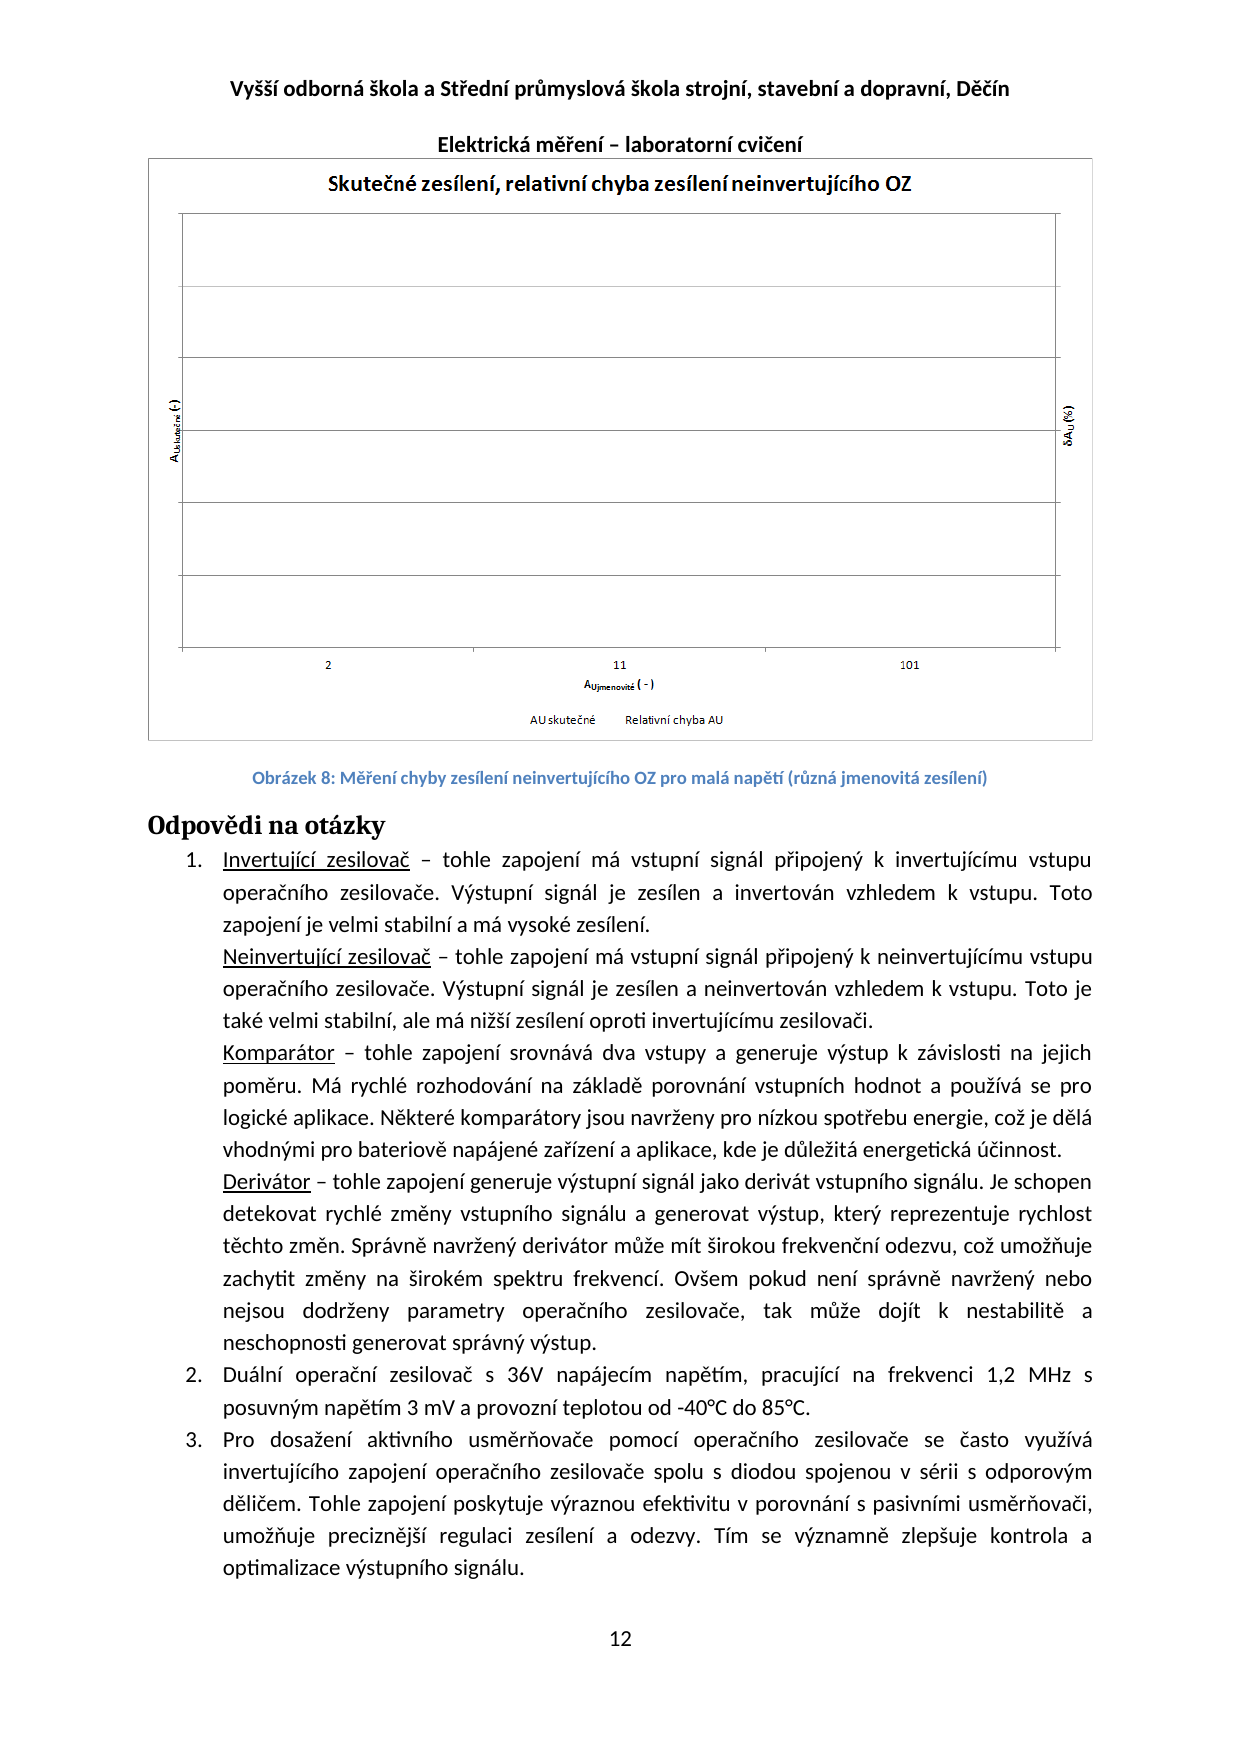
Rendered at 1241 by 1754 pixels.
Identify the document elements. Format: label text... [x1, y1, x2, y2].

list Neinvertující zesilovač – tohle zapojení má vstupní signál připojený k neinvertujícímu vstupu operačního zesilovače. Výstupní signál je zesílen a neinvertován vzhledem k vstupu. Toto je také velmi stabilní, ale má nižší zesílení oproti invertujícímu zesilovači. [185, 942, 1093, 1034]
list Derivátor – tohle zapojení generuje výstupní signál jako derivát vstupního signálu. Je schopen detekovat rychlé změny vstupního signálu a generovat výstup, který reprezentuje rychlost těchto změn. Správně navržený derivátor může mít širokou frekvenční odezvu, což umožňuje zachytit změny na širokém spektru frekvencí. Ovšem pokud není správně navržený nebo nejsou dodrženy parametry operačního zesilovače, tak může dojít k nestabilitě a neschopnosti generovat správný výstup. [185, 1167, 1093, 1356]
list Pro dosažení aktivního usměrňovače pomocí operačního zesilovače se často využívá invertujícího zapojení operačního zesilovače spolu s diodou spojenou v sérii s odporovým děličem. Tohle zapojení poskytuje výraznou efektivitu v porovnání s pasivními usměrňovači, umožňuje preciznější regulaci zesílení a odezvy. Tím se významně zlepšuje kontrola a optimalizace výstupního signálu. [185, 1425, 1093, 1582]
list Komparátor – tohle zapojení srovnává dva vstupy a generuje výstup k závislosti na jejich poměru. Má rychlé rozhodování na základě porovnání vstupních hodnot a používá se pro logické aplikace. Některé komparátory jsou navrženy pro nízkou spotřebu energie, což je dělá vhodnými pro bateriově napájené zařízení a aplikace, kde je důležitá energetická účinnost. [185, 1038, 1093, 1163]
subtitle Odpovědi na otázky [148, 810, 1093, 841]
list Invertující zesilovač – tohle zapojení má vstupní signál připojený k invertujícímu vstupu operačního zesilovače. Výstupní signál je zesílen a invertován vzhledem k vstupu. Toto zapojení je velmi stabilní a má vysoké zesílení. [185, 845, 1093, 938]
picture [147, 157, 1093, 741]
list Duální operační zesilovač s 36V napájecím napětím, pracující na frekvenci 1,2 MHz s posuvným napětím 3 mV a provozní teplotou od -40°C do 85°C. [185, 1360, 1093, 1421]
text Obrázek 8: Měření chyby zesílení neinvertujícího OZ pro malá napětí (různá jmenovitá zesílení) [148, 766, 1093, 789]
